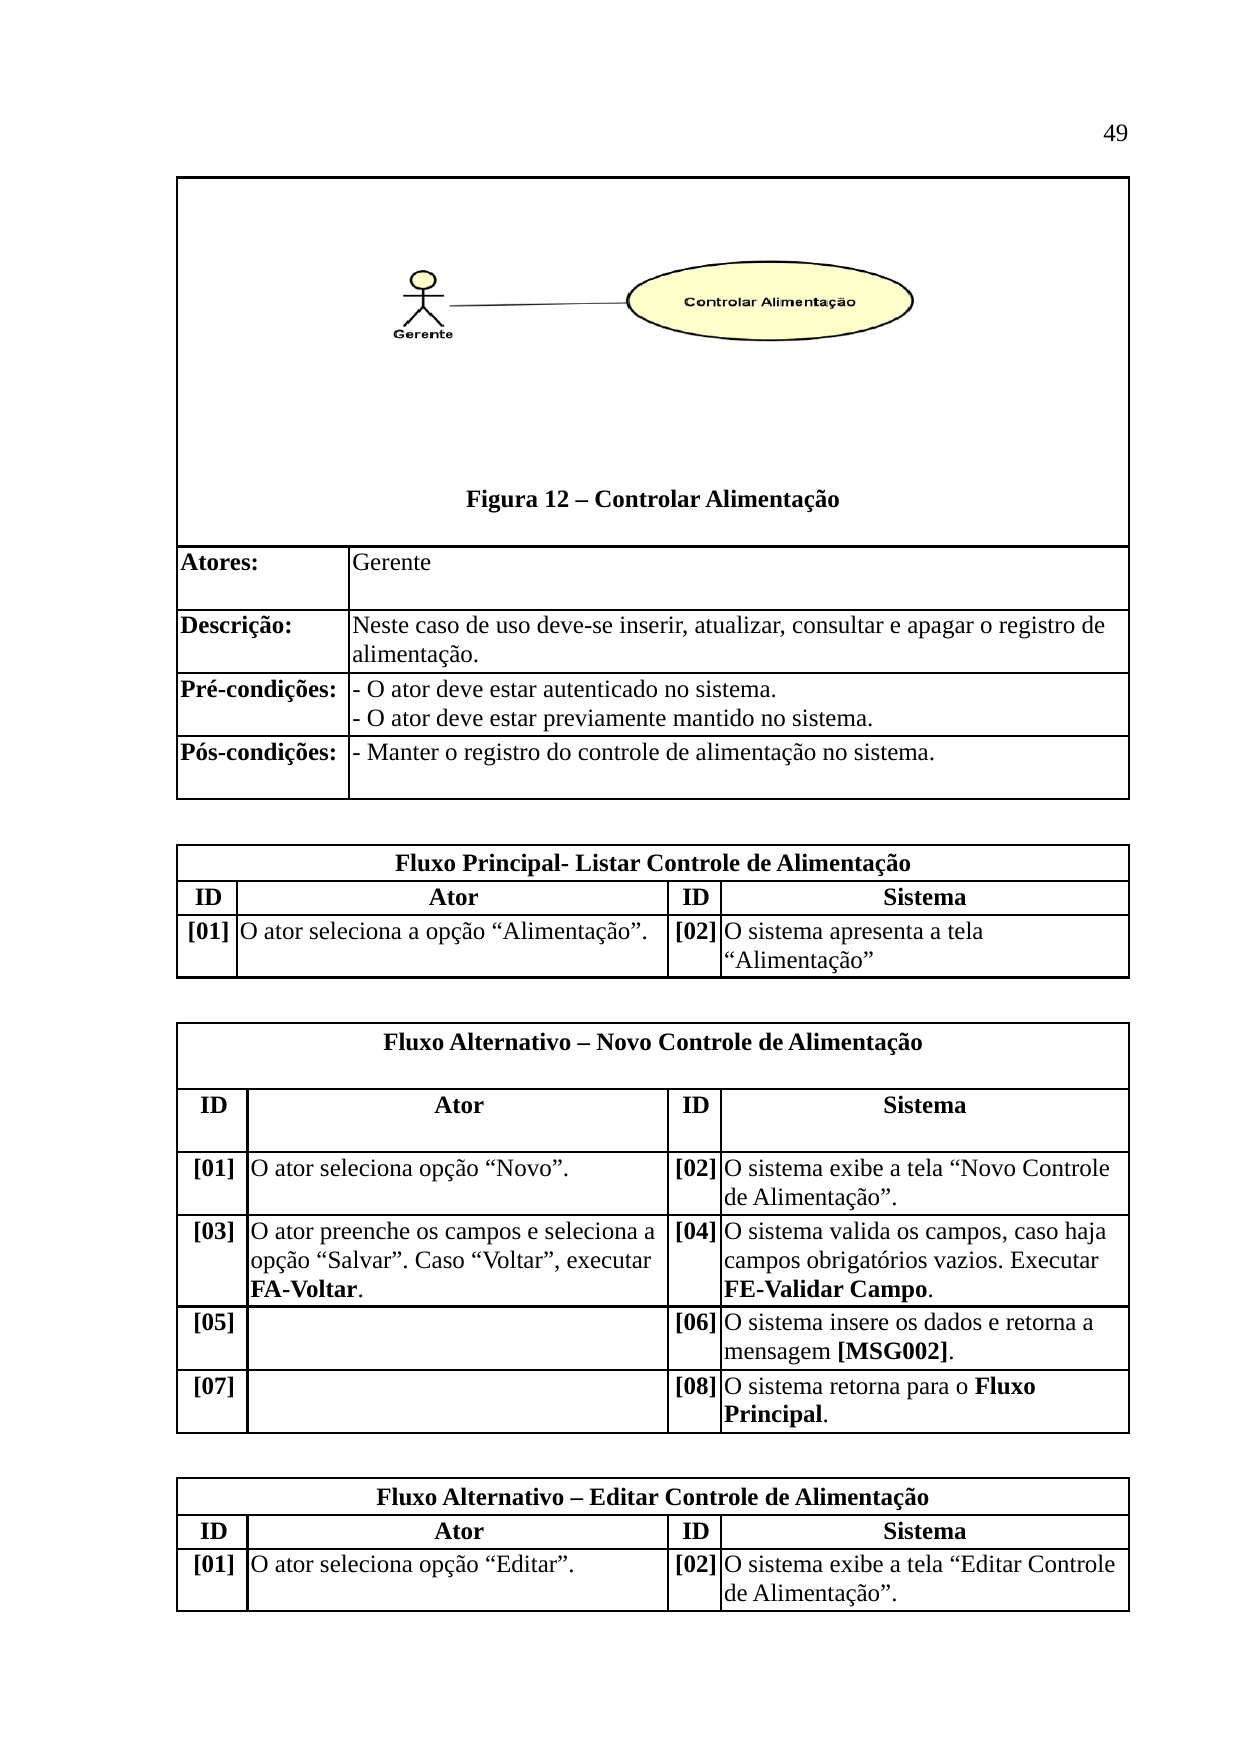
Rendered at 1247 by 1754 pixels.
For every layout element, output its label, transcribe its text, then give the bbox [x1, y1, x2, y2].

table_cell O sistema apresenta a tela “Alimentação” [722, 916, 1128, 976]
table_cell [02] [669, 1550, 720, 1610]
table_cell O ator seleciona opção “Novo”. [249, 1153, 667, 1214]
table_cell O sistema retorna para o Fluxo Principal. [722, 1371, 1128, 1432]
table_cell ID [669, 1090, 720, 1151]
table_cell Ator [249, 1516, 667, 1547]
table_header Fluxo Principal- Listar Controle de Alimentação [178, 846, 1128, 880]
table_cell O sistema valida os campos, caso haja campos obrigatórios vazios. Executar FE-Validar Campo. [722, 1216, 1128, 1305]
table_cell O ator preenche os campos e seleciona a opção “Salvar”. Caso “Voltar”, executar FA-Voltar. [249, 1216, 667, 1305]
table_cell Descrição: [178, 611, 348, 672]
table_cell Sistema [722, 1090, 1128, 1151]
table_cell [249, 1308, 667, 1369]
table_cell O sistema exibe a tela “Editar Controle de Alimentação”. [722, 1550, 1128, 1610]
table_header Figura 12 – Controlar Alimentação [178, 179, 1128, 545]
table_cell Ator [238, 882, 667, 914]
picture [350, 181, 955, 455]
table_cell [02] [669, 916, 720, 976]
table_cell [02] [669, 1153, 720, 1214]
table_cell O ator seleciona a opção “Alimentação”. [238, 916, 667, 976]
table_cell [04] [669, 1216, 720, 1305]
table_cell Sistema [722, 882, 1128, 914]
table_cell O ator seleciona opção “Editar”. [249, 1550, 667, 1610]
table_cell [07] [178, 1371, 246, 1432]
table_cell Ator [249, 1090, 667, 1151]
table_header Fluxo Alternativo – Novo Controle de Alimentação [178, 1024, 1128, 1088]
table_cell [06] [669, 1308, 720, 1369]
table_cell ID [669, 882, 720, 914]
table_cell [249, 1371, 667, 1432]
table_cell [01] [178, 1550, 246, 1610]
table_cell Neste caso de uso deve-se inserir, atualizar, consultar e apagar o registro de alimentação. [350, 611, 1128, 672]
table_cell Gerente [350, 548, 1128, 608]
table_cell Pré-condições: [178, 674, 348, 735]
table_cell Sistema [722, 1516, 1128, 1547]
table_cell ID [178, 882, 236, 914]
table_cell O sistema insere os dados e retorna a mensagem [MSG002]. [722, 1308, 1128, 1369]
table_cell [01] [178, 1153, 246, 1214]
table_cell - Manter o registro do controle de alimentação no sistema. [350, 737, 1128, 798]
table_cell - O ator deve estar autenticado no sistema. - O ator deve estar previamente mantido no sistema. [350, 674, 1128, 735]
table_cell Atores: [178, 548, 348, 608]
table_cell Pós-condições: [178, 737, 348, 798]
table_cell O sistema exibe a tela “Novo Controle de Alimentação”. [722, 1153, 1128, 1214]
table_cell [05] [178, 1308, 246, 1369]
table_header Fluxo Alternativo – Editar Controle de Alimentação [178, 1479, 1128, 1514]
table_cell [08] [669, 1371, 720, 1432]
table_cell ID [178, 1090, 246, 1151]
table_cell ID [669, 1516, 720, 1547]
table_cell ID [178, 1516, 246, 1547]
table_cell [03] [178, 1216, 246, 1305]
table_cell [01] [178, 916, 236, 976]
